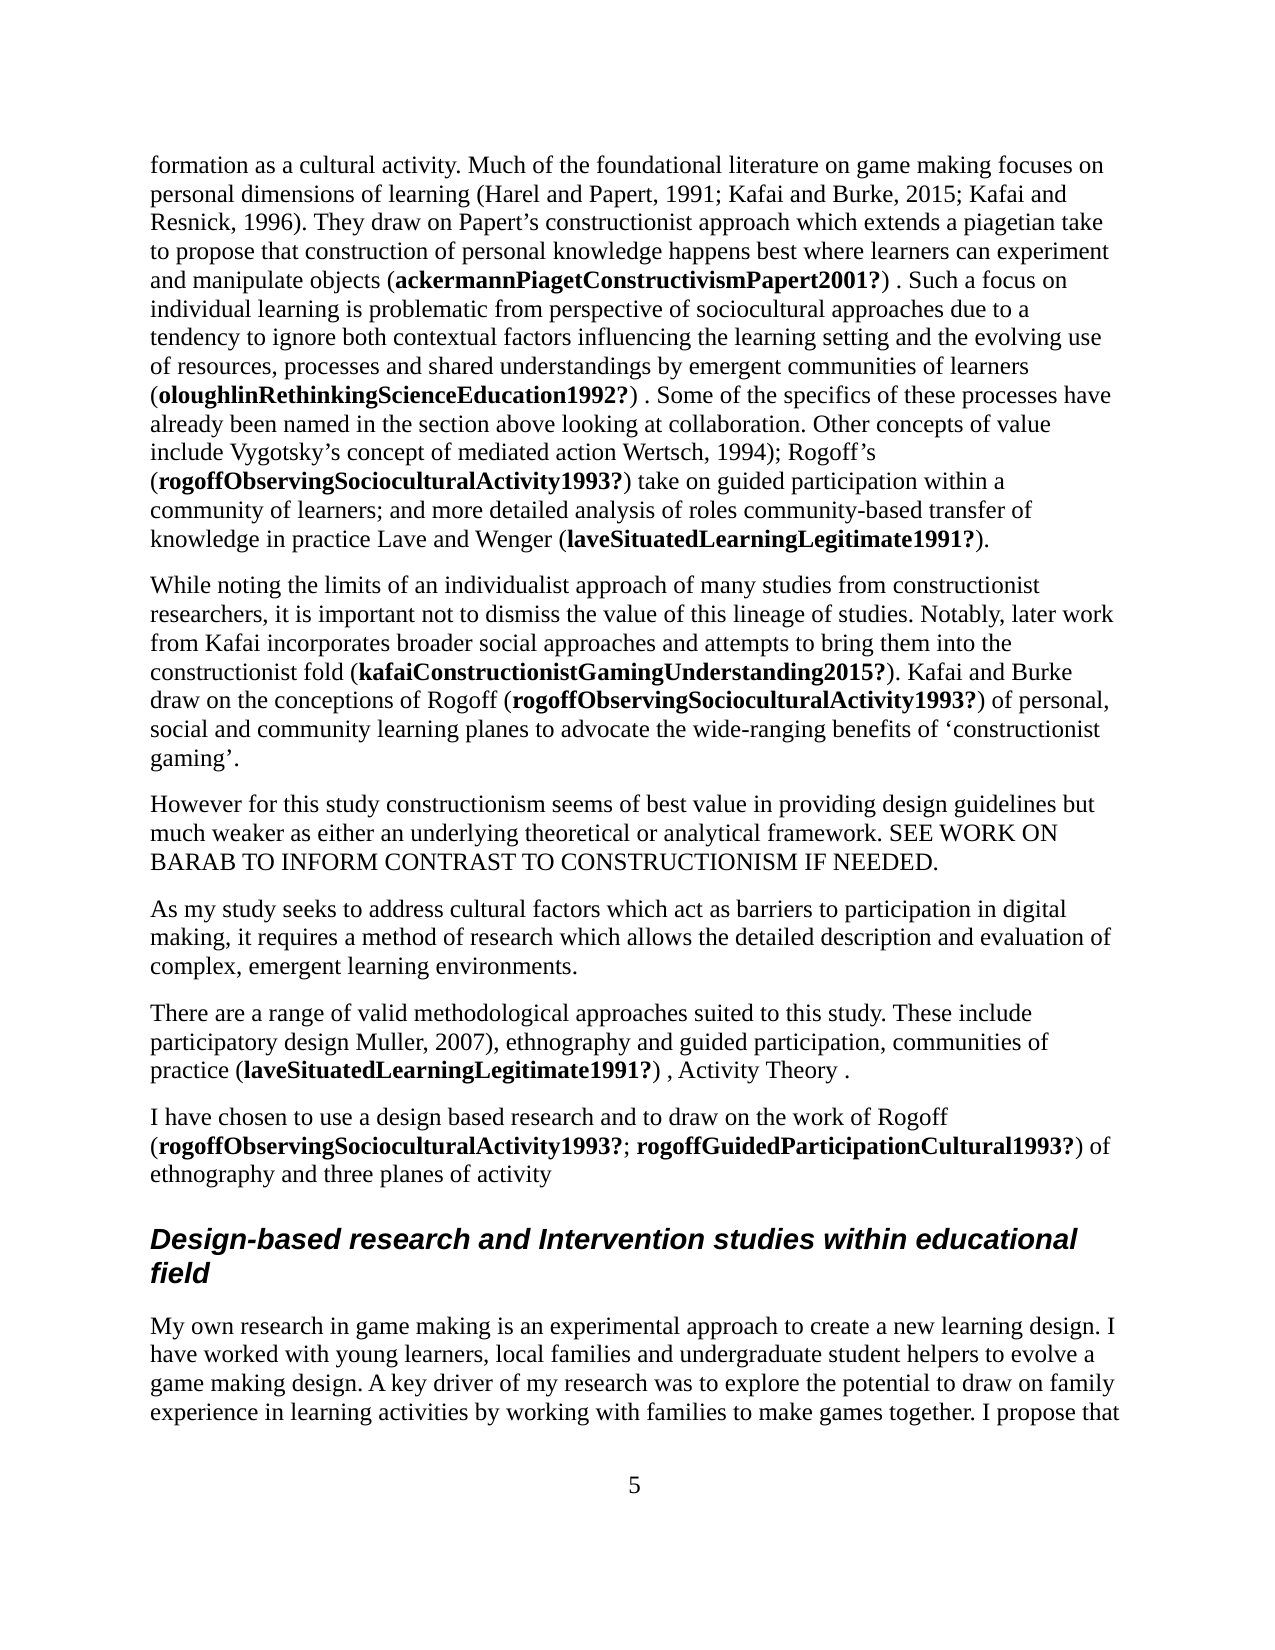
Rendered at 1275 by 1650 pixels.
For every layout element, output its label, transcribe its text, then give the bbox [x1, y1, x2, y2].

text However for this study constructionism seems of best value in providing design guidelines but much weaker as either an underlying theoretical or analytical framework. SEE WORK ON BARAB TO INFORM CONTRAST TO CONSTRUCTIONISM IF NEEDED. [150, 789, 1125, 876]
subtitle Design-based research and Intervention studies within educational field [150, 1222, 1125, 1289]
text formation as a cultural activity. Much of the foundational literature on game making focuses on personal dimensions of learning (Harel and Papert, 1991; Kafai and Burke, 2015; Kafai and Resnick, 1996). They draw on Papert’s constructionist approach which extends a piagetian take to propose that construction of personal knowledge happens best where learners can experiment and manipulate objects (ackermannPiagetConstructivismPapert2001?) . Such a focus on individual learning is problematic from perspective of sociocultural approaches due to a tendency to ignore both contextual factors influencing the learning setting and the evolving use of resources, processes and shared understandings by emergent communities of learners (oloughlinRethinkingScienceEducation1992?) . Some of the specifics of these processes have already been named in the section above looking at collaboration. Other concepts of value include Vygotsky’s concept of mediated action Wertsch, 1994); Rogoff’s (rogoffObservingSocioculturalActivity1993?) take on guided participation within a community of learners; and more detailed analysis of roles community-based transfer of knowledge in practice Lave and Wenger (laveSituatedLearningLegitimate1991?). [150, 150, 1125, 552]
text I have chosen to use a design based research and to draw on the work of Rogoff (rogoffObservingSocioculturalActivity1993?; rogoffGuidedParticipationCultural1993?) of ethnography and three planes of activity [150, 1102, 1125, 1188]
text My own research in game making is an experimental approach to create a new learning design. I have worked with young learners, local families and undergraduate student helpers to evolve a game making design. A key driver of my research was to explore the potential to draw on family experience in learning activities by working with families to make games together. I propose that [150, 1311, 1125, 1426]
text As my study seeks to address cultural factors which act as barriers to participation in digital making, it requires a method of research which allows the detailed description and evaluation of complex, emergent learning environments. [150, 894, 1125, 980]
text There are a range of valid methodological approaches suited to this study. These include participatory design Muller, 2007), ethnography and guided participation, communities of practice (laveSituatedLearningLegitimate1991?) , Activity Theory . [150, 998, 1125, 1084]
text While noting the limits of an individualist approach of many studies from constructionist researchers, it is important not to dismiss the value of this lineage of studies. Notably, later work from Kafai incorporates broader social approaches and attempts to bring them into the constructionist fold (kafaiConstructionistGamingUnderstanding2015?). Kafai and Burke draw on the conceptions of Rogoff (rogoffObservingSocioculturalActivity1993?) of personal, social and community learning planes to advocate the wide-ranging benefits of ‘constructionist gaming’. [150, 570, 1125, 772]
